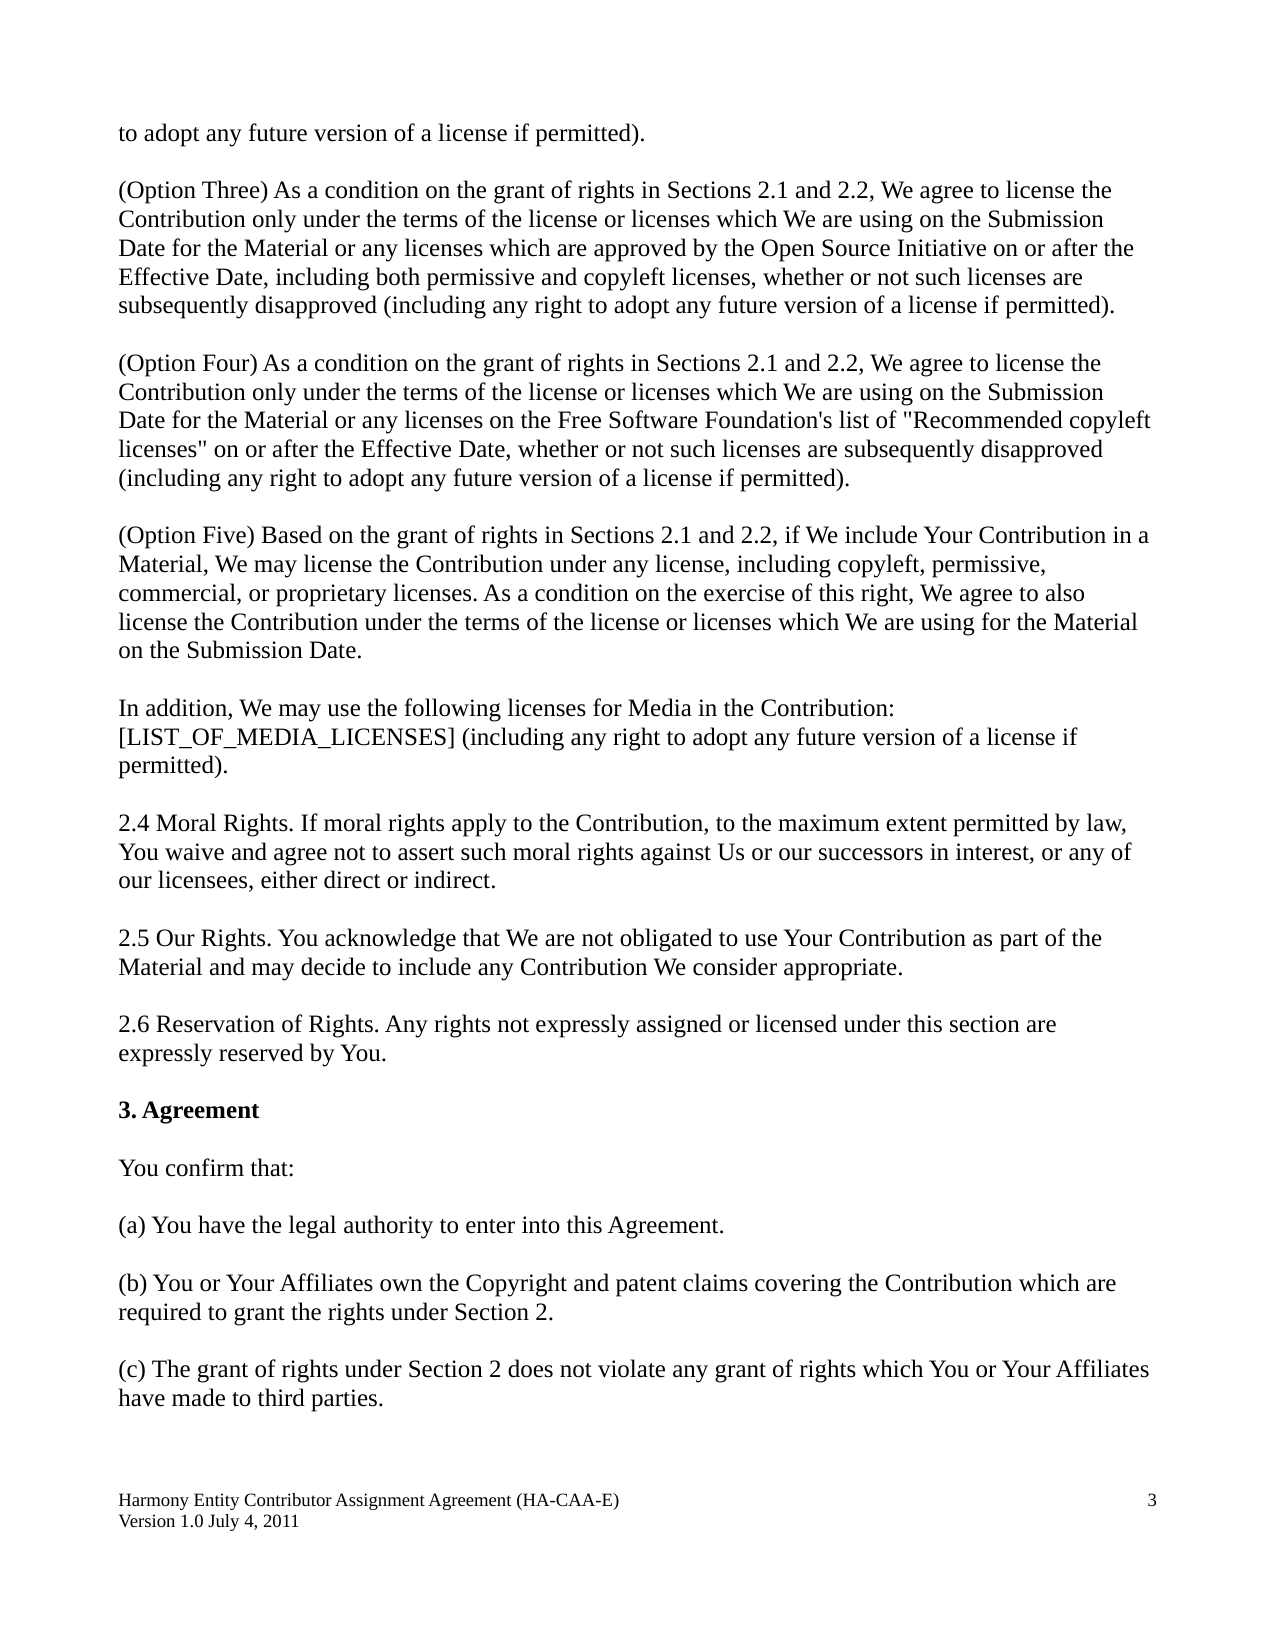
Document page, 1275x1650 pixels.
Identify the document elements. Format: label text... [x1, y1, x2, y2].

text (Option Five) Based on the grant of rights in Sections 2.1 and 2.2, if We include Your Contribution in a Material, We may license the Contribution under any license, including copyleft, permissive, commercial, or proprietary licenses. As a condition on the exercise of this right, We agree to also license the Contribution under the terms of the license or licenses which We are using for the Material on the Submission Date. [118, 521, 1157, 664]
text (Option Four) As a condition on the grant of rights in Sections 2.1 and 2.2, We agree to license the Contribution only under the terms of the license or licenses which We are using on the Submission Date for the Material or any licenses on the Free Software Foundation's list of "Recommended copyleft licenses" on or after the Effective Date, whether or not such licenses are subsequently disapproved (including any right to adopt any future version of a license if permitted). [118, 348, 1157, 492]
text (Option Three) As a condition on the grant of rights in Sections 2.1 and 2.2, We agree to license the Contribution only under the terms of the license or licenses which We are using on the Submission Date for the Material or any licenses which are approved by the Open Source Initiative on or after the Effective Date, including both permissive and copyleft licenses, whether or not such licenses are subsequently disapproved (including any right to adopt any future version of a license if permitted). [118, 176, 1157, 319]
text In addition, We may use the following licenses for Media in the Contribution: [LIST_OF_MEDIA_LICENSES] (including any right to adopt any future version of a license if permitted). [118, 693, 1157, 779]
text to adopt any future version of a license if permitted). [118, 118, 1157, 147]
text 2.4 Moral Rights. If moral rights apply to the Contribution, to the maximum extent permitted by law, You waive and agree not to assert such moral rights against Us or our successors in interest, or any of our licensees, either direct or indirect. [118, 808, 1157, 894]
text 3. Agreement [118, 1096, 1157, 1124]
text 2.5 Our Rights. You acknowledge that We are not obligated to use Your Contribution as part of the Material and may decide to include any Contribution We consider appropriate. [118, 923, 1157, 981]
text (a) You have the legal authority to enter into this Agreement. [118, 1211, 1157, 1239]
text You confirm that: [118, 1153, 1157, 1182]
text 2.6 Reservation of Rights. Any rights not expressly assigned or licensed under this section are expressly reserved by You. [118, 1009, 1157, 1067]
text (c) The grant of rights under Section 2 does not violate any grant of rights which You or Your Affiliates have made to third parties. [118, 1354, 1157, 1412]
text (b) You or Your Affiliates own the Copyright and patent claims covering the Contribution which are required to grant the rights under Section 2. [118, 1268, 1157, 1326]
